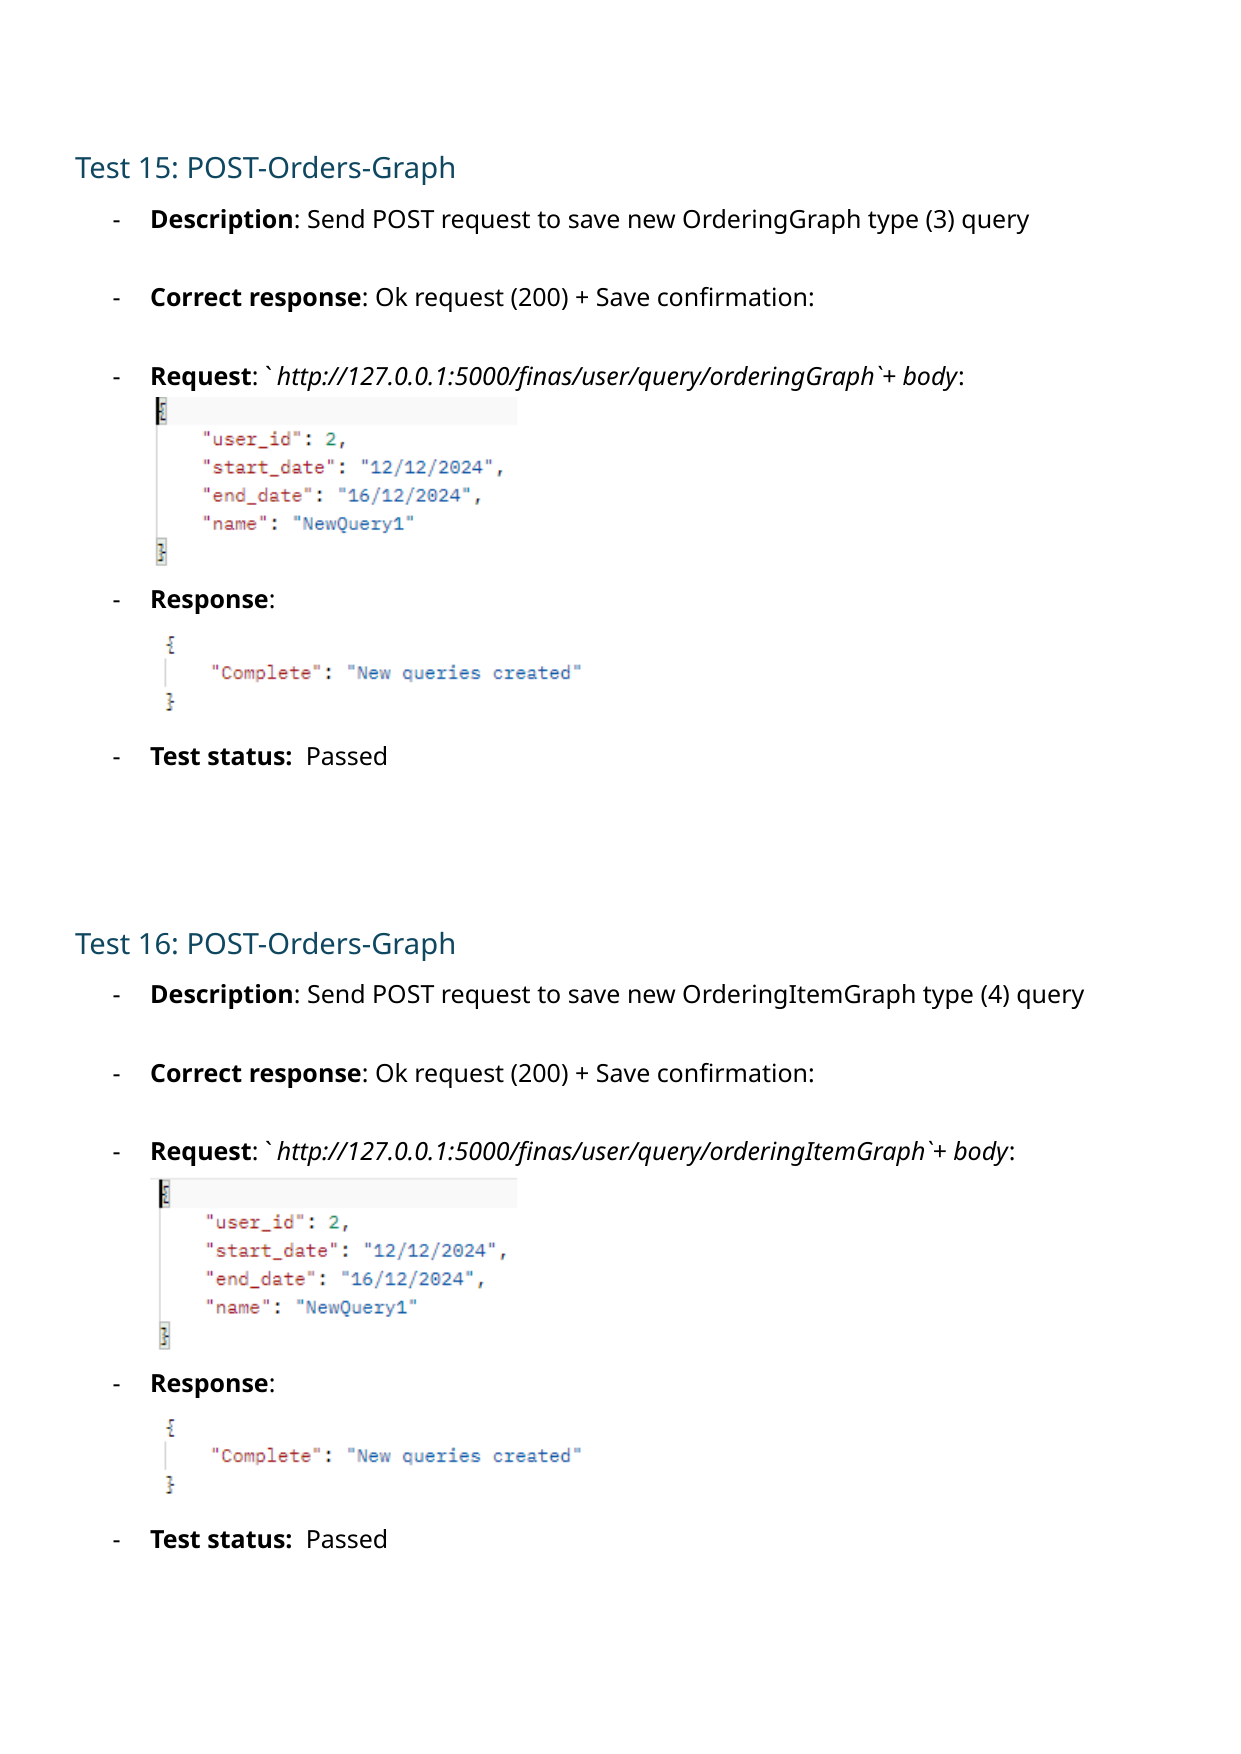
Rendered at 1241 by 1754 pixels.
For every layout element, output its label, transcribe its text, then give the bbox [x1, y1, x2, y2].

list Test status: Passed [112, 1522, 1165, 1556]
list Response: [112, 582, 1165, 616]
list Response: [112, 1365, 1165, 1399]
subtitle Test 16: POST-Orders-Graph [75, 923, 1165, 963]
list Description: Send POST request to save new OrderingGraph type (3) query [112, 201, 1165, 236]
list Description: Send POST request to save new OrderingItemGraph type (4) query [112, 977, 1165, 1011]
list Request: ` http://127.0.0.1:5000/finas/user/query/orderingItemGraph`+ body: [112, 1133, 1165, 1168]
list Test status: Passed [112, 739, 1165, 773]
list Request: ` http://127.0.0.1:5000/finas/user/query/orderingGraph`+ body: [112, 358, 1165, 392]
list Correct response: Ok request (200) + Save confirmation: [112, 280, 1165, 314]
subtitle Test 15: POST-Orders-Graph [75, 147, 1165, 187]
list Correct response: Ok request (200) + Save confirmation: [112, 1055, 1165, 1089]
